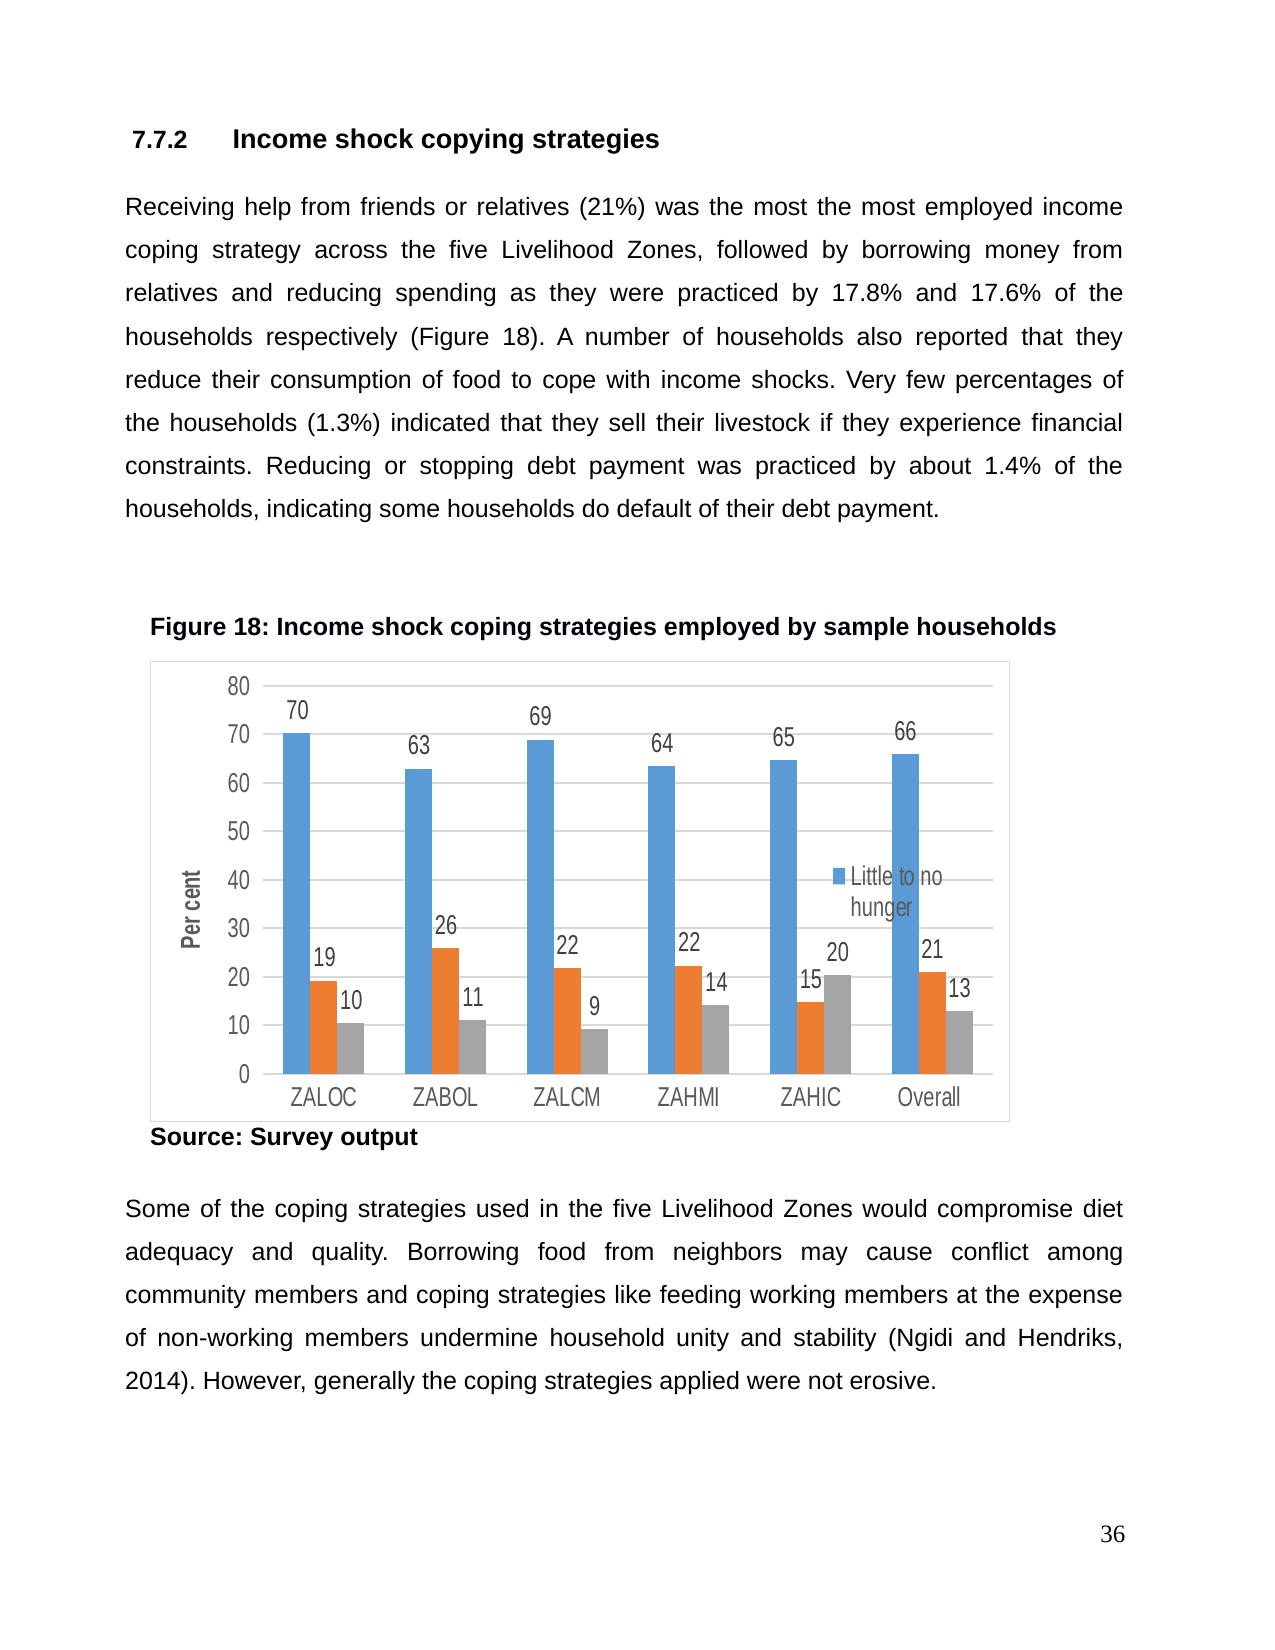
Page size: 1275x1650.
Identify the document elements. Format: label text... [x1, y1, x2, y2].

text Figure 18: Income shock coping strategies employed by sample households [150, 612, 1125, 641]
text Receiving help from friends or relatives (21%) was the most the most employed income coping strategy across the five Livelihood Zones, followed by borrowing money from relatives and reducing spending as they were practiced by 17.8% and 17.6% of the households respectively (Figure 18). A number of households also reported that they reduce their consumption of food to cope with income shocks. Very few percentages of the households (1.3%) indicated that they sell their livestock if they experience financial constraints. Reducing or stopping debt payment was practiced by about 1.4% of the households, indicating some households do default of their debt payment. [125, 192, 1125, 523]
subtitle Income shock copying strategies [137, 123, 1125, 155]
text Some of the coping strategies used in the five Livelihood Zones would compromise diet adequacy and quality. Borrowing food from neighbors may cause conflict among community members and coping strategies like feeding working members at the expense of non-working members undermine household unity and stability (Ngidi and Hendriks, 2014). However, generally the coping strategies applied were not erosive. [125, 1194, 1125, 1395]
text Source: Survey output [150, 1122, 1125, 1151]
